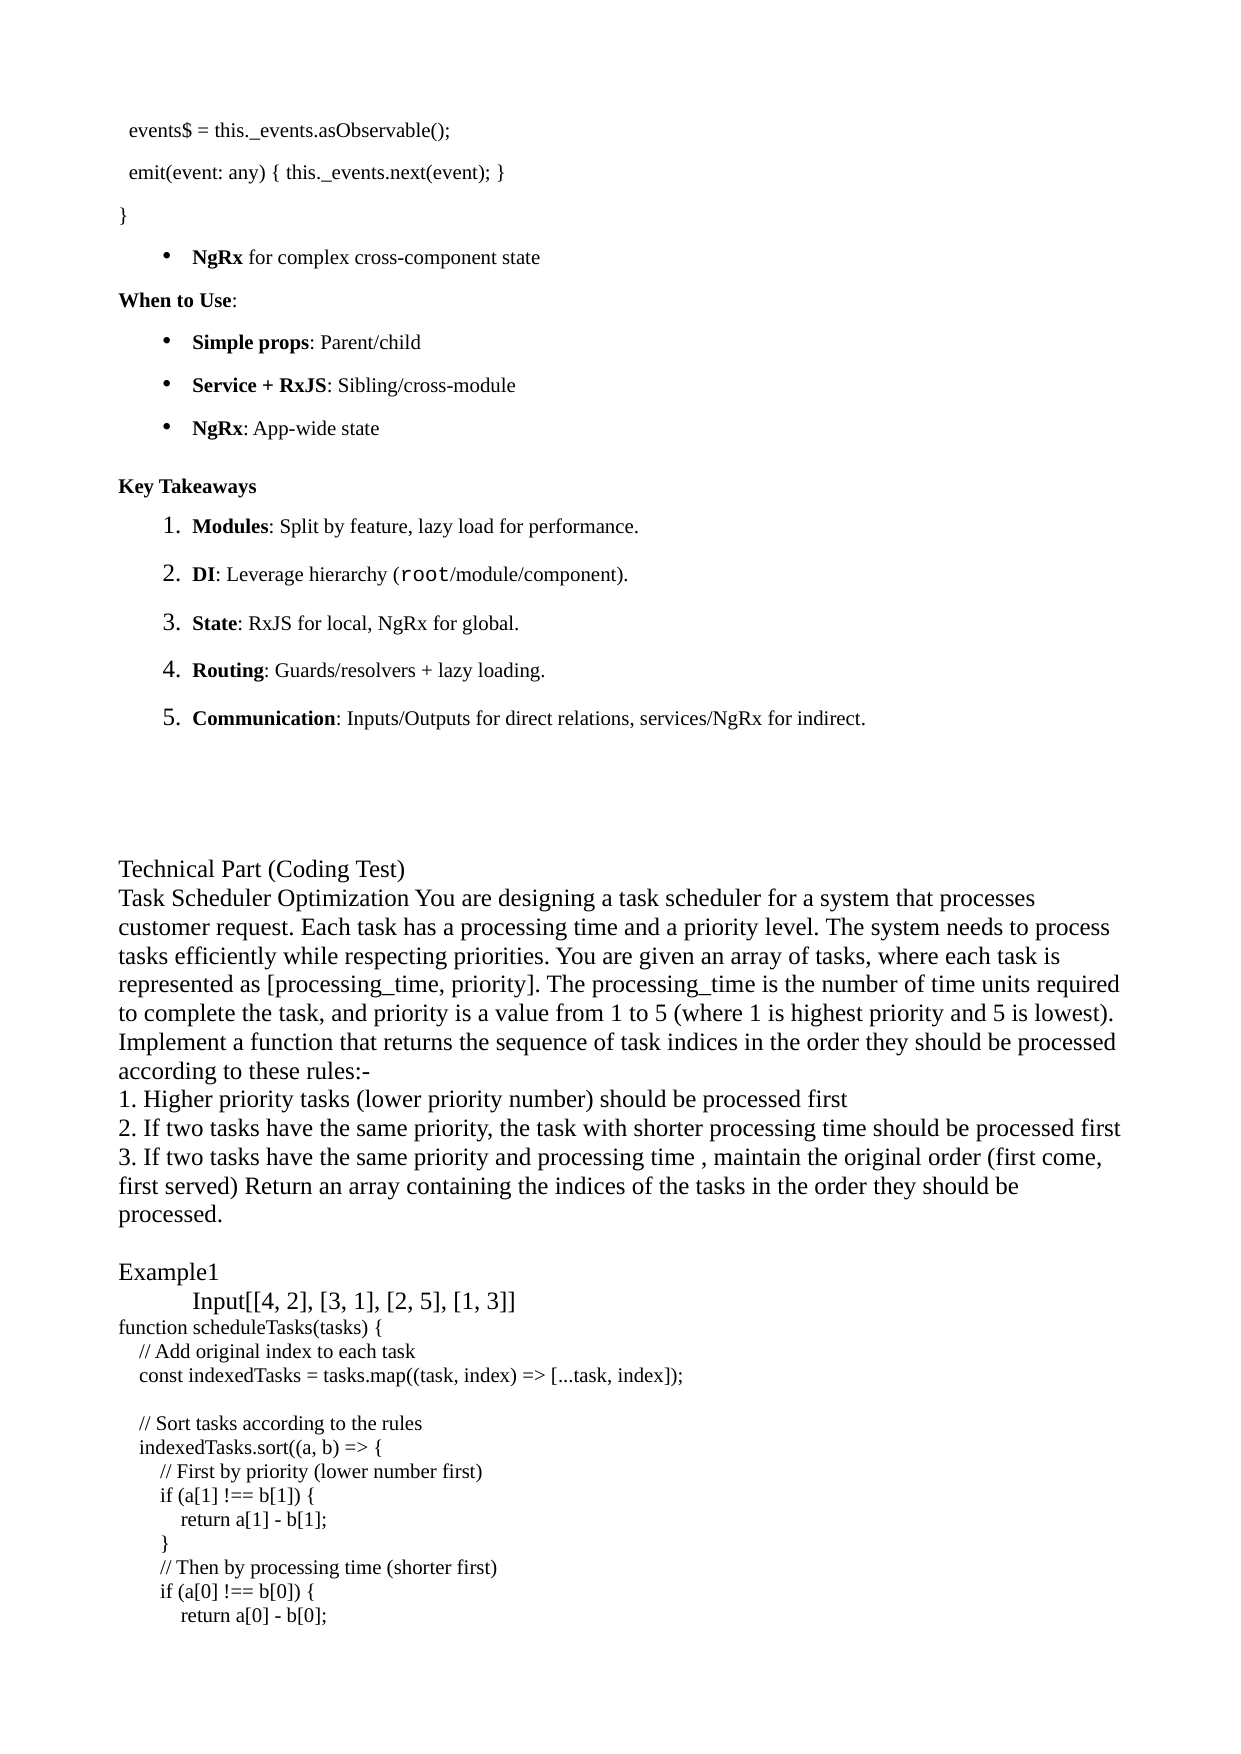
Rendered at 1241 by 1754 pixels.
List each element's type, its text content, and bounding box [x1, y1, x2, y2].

subtitle Key Takeaways [118, 474, 1122, 498]
text indexedTasks.sort((a, b) => { [118, 1435, 1122, 1459]
text // Then by processing time (shorter first) [118, 1555, 1122, 1579]
text events$ = this._events.asObservable(); [118, 118, 1122, 142]
text function scheduleTasks(tasks) { [118, 1314, 1122, 1339]
list Communication: Inputs/Outputs for direct relations, services/NgRx for indirect. [162, 702, 1122, 731]
text } [118, 202, 1122, 227]
text return a[0] - b[0]; [118, 1603, 1122, 1627]
text const indexedTasks = tasks.map((task, index) => [...task, index]); [118, 1363, 1122, 1387]
text } [118, 1531, 1122, 1555]
list Simple props: Parent/child [162, 330, 1122, 355]
text Example1 [118, 1257, 1122, 1286]
list NgRx for complex cross-component state [162, 245, 1122, 269]
text Technical Part (Coding Test) [118, 854, 1122, 883]
text Input[[4, 2], [3, 1], [2, 5], [1, 3]] [118, 1286, 1122, 1314]
list DI: Leverage hierarchy (root/module/component). [162, 558, 1122, 588]
list Service + RxJS: Sibling/cross-module [162, 373, 1122, 398]
text // Sort tasks according to the rules [118, 1411, 1122, 1435]
list NgRx: App-wide state [162, 416, 1122, 441]
text if (a[0] !== b[0]) { [118, 1579, 1122, 1603]
text // Add original index to each task [118, 1339, 1122, 1363]
text 3. If two tasks have the same priority and processing time , maintain the original order (first come, first served) Return an array containing the indices of the tasks in the order they should be processed. [118, 1142, 1122, 1228]
text // First by priority (lower number first) [118, 1459, 1122, 1483]
list State: RxJS for local, NgRx for global. [162, 607, 1122, 635]
list Routing: Guards/resolvers + lazy loading. [162, 654, 1122, 683]
text emit(event: any) { this._events.next(event); } [118, 160, 1122, 184]
text When to Use: [118, 288, 1122, 312]
text 2. If two tasks have the same priority, the task with shorter processing time should be processed first [118, 1113, 1122, 1142]
text 1. Higher priority tasks (lower priority number) should be processed first [118, 1084, 1122, 1113]
text return a[1] - b[1]; [118, 1507, 1122, 1531]
text Task Scheduler Optimization You are designing a task scheduler for a system that processes customer request. Each task has a processing time and a priority level. The system needs to process tasks efficiently while respecting priorities. You are given an array of tasks, where each task is represented as [processing_time, priority]. The processing_time is the number of time units required to complete the task, and priority is a value from 1 to 5 (where 1 is highest priority and 5 is lowest). Implement a function that returns the sequence of task indices in the order they should be processed according to these rules:- [118, 883, 1122, 1084]
text if (a[1] !== b[1]) { [118, 1483, 1122, 1507]
list Modules: Split by feature, lazy load for performance. [162, 511, 1122, 539]
